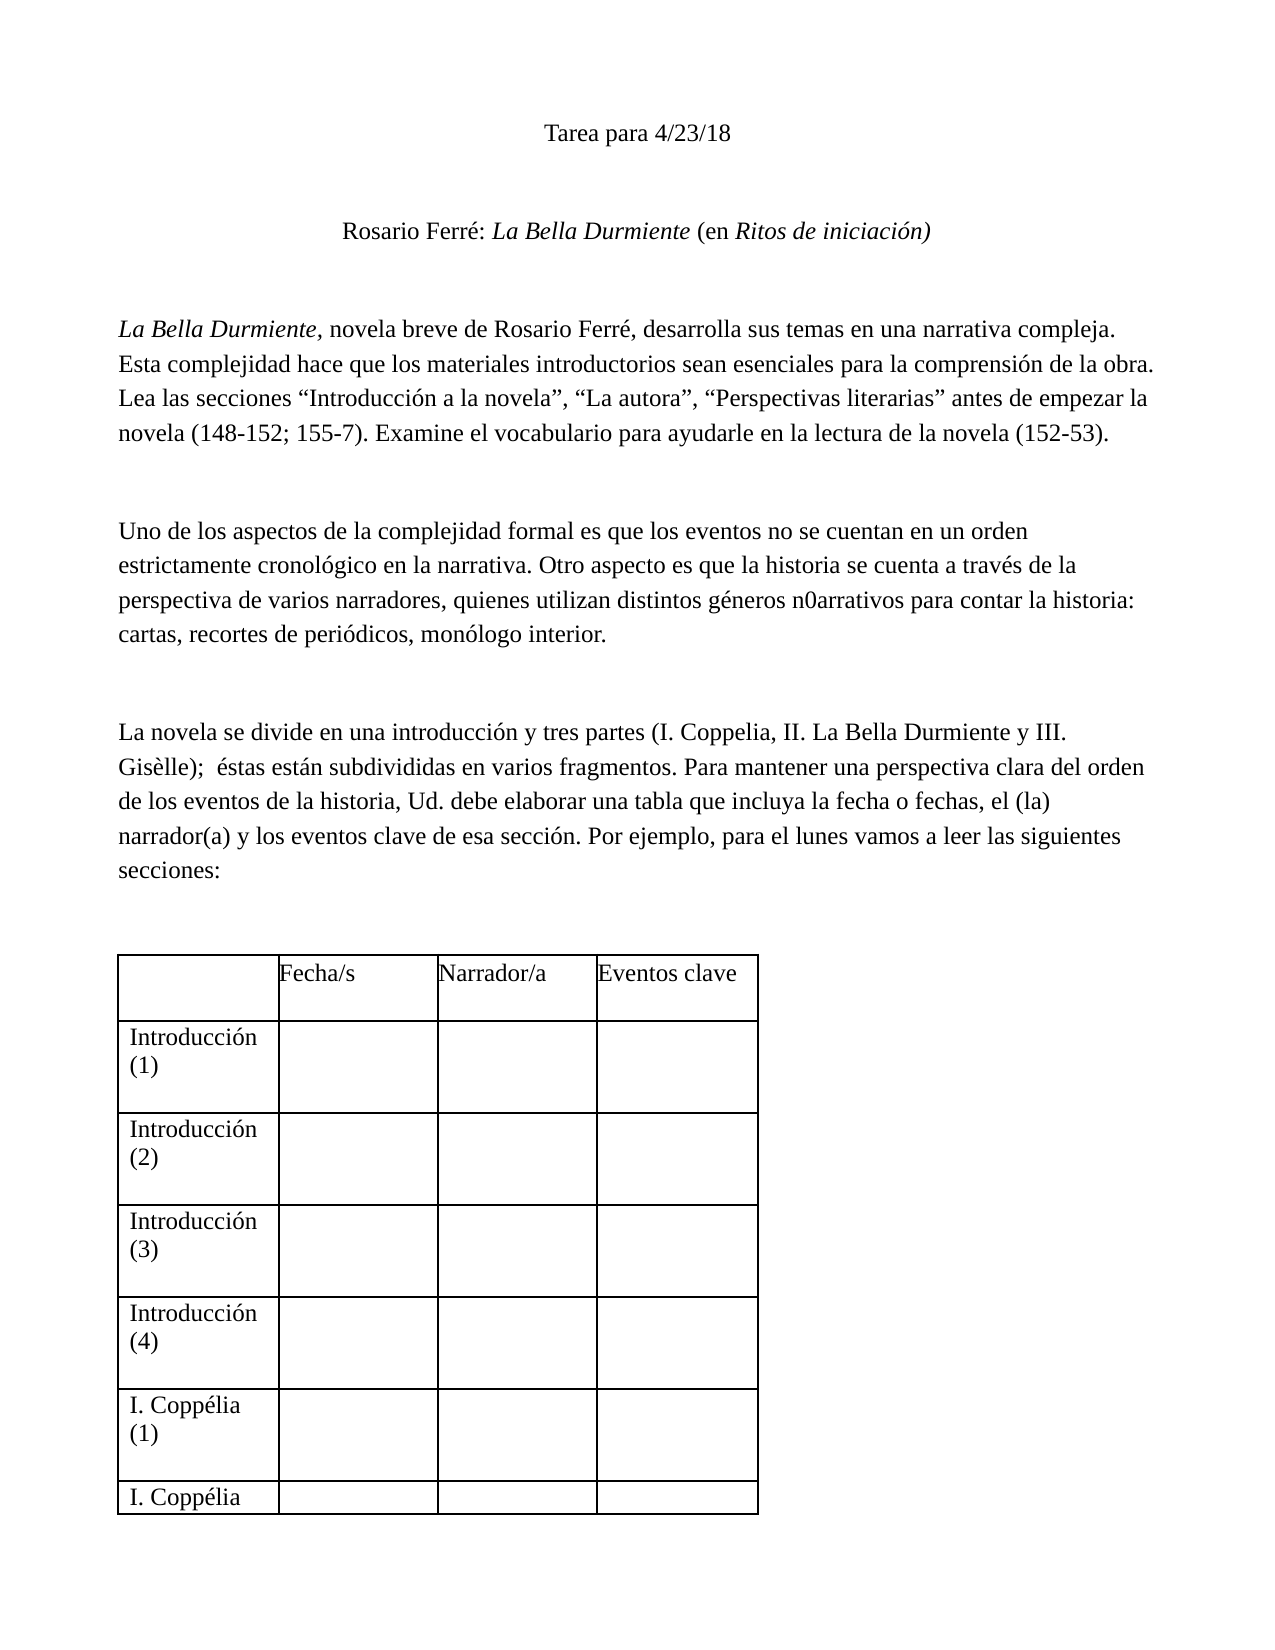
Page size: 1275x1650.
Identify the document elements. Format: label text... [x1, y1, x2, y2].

table_header Narrador/a [439, 956, 596, 1020]
table_cell Introducción (1) [119, 1022, 278, 1112]
table_cell Introducción (4) [119, 1298, 278, 1388]
table_cell [598, 1206, 757, 1296]
table_cell [280, 1206, 437, 1296]
text La Bella Durmiente, novela breve de Rosario Ferré, desarrolla sus temas en una narrativa compleja. Esta complejidad hace que los materiales introductorios sean esenciales para la comprensión de la obra. Lea las secciones “Introducción a la novela”, “La autora”, “Perspectivas literarias” antes de empezar la novela (148-152; 155-7). Examine el vocabulario para ayudarle en la lectura de la novela (152-53). [118, 314, 1157, 447]
table_cell [280, 1390, 437, 1479]
table_cell I. Coppélia (1) [119, 1390, 278, 1479]
text Rosario Ferré: La Bella Durmiente (en Ritos de iniciación) [118, 216, 1157, 245]
table_cell [439, 1206, 596, 1296]
table_cell [439, 1022, 596, 1112]
text Uno de los aspectos de la complejidad formal es que los eventos no se cuentan en un orden estrictamente cronológico en la narrativa. Otro aspecto es que la historia se cuenta a través de la perspectiva de varios narradores, quienes utilizan distintos géneros n0arrativos para contar la historia: cartas, recortes de periódicos, monólogo interior. [118, 516, 1157, 648]
table_cell Introducción (2) [119, 1114, 278, 1204]
table_cell [439, 1298, 596, 1388]
table_cell Introducción (3) [119, 1206, 278, 1296]
table_cell [439, 1114, 596, 1204]
table_cell I. Coppélia [119, 1482, 278, 1513]
text La novela se divide en una introducción y tres partes (I. Coppelia, II. La Bella Durmiente y III. Gisèlle); éstas están subdivididas en varios fragmentos. Para mantener una perspectiva clara del orden de los eventos de la historia, Ud. debe elaborar una tabla que incluya la fecha o fechas, el (la) narrador(a) y los eventos clave de esa sección. Por ejemplo, para el lunes vamos a leer las siguientes secciones: [118, 717, 1157, 884]
table_cell [280, 1022, 437, 1112]
table_cell [598, 1390, 757, 1479]
table_header Fecha/s [280, 956, 437, 1020]
table_header [119, 956, 278, 1020]
table_cell [598, 1022, 757, 1112]
table_cell [439, 1482, 596, 1513]
table_cell [598, 1298, 757, 1388]
text Tarea para 4/23/18 [118, 118, 1157, 147]
table_cell [280, 1114, 437, 1204]
table_cell [280, 1482, 437, 1513]
table_cell [598, 1114, 757, 1204]
table_cell [280, 1298, 437, 1388]
table_cell [439, 1390, 596, 1479]
table_header Eventos clave [598, 956, 757, 1020]
table_cell [598, 1482, 757, 1513]
